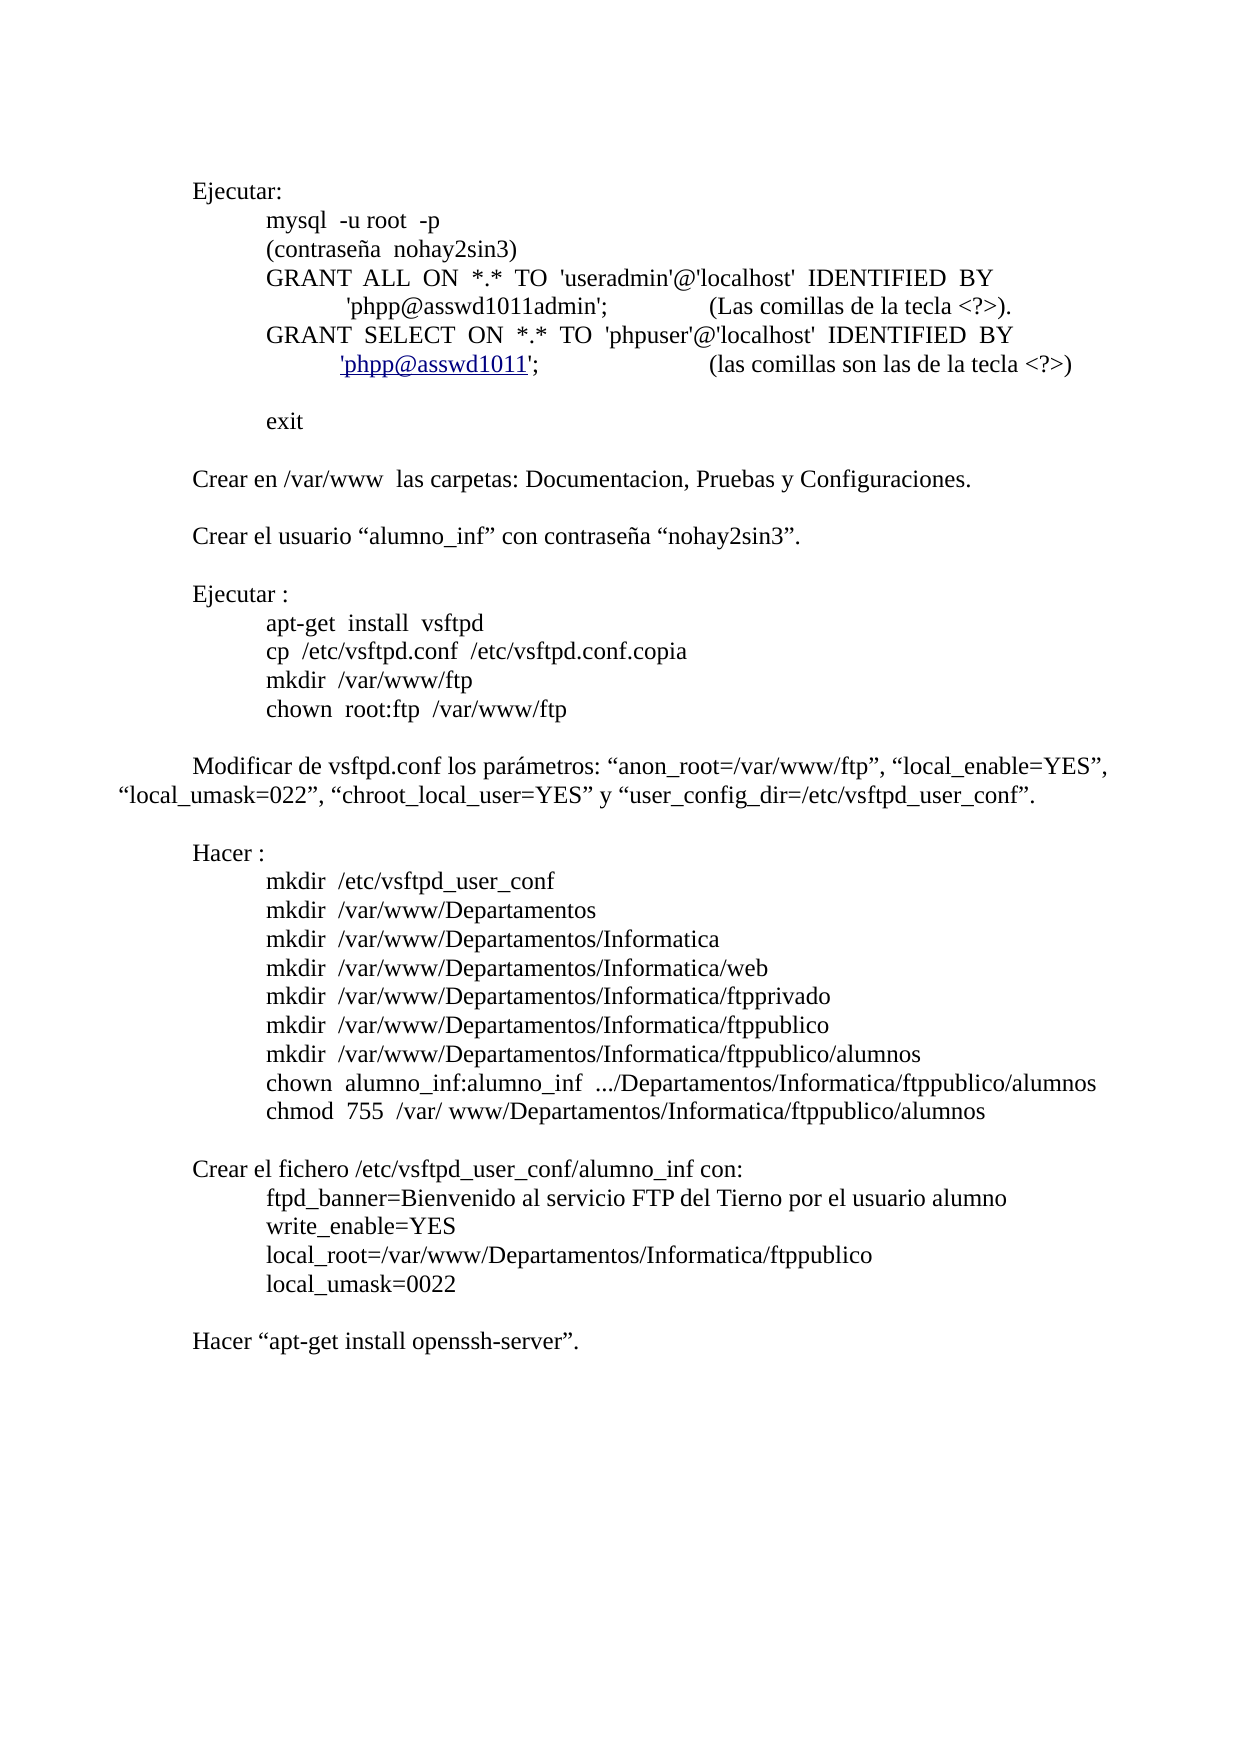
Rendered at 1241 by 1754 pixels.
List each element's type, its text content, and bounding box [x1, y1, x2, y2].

text Ejecutar: [118, 176, 1122, 205]
text write_enable=YES [118, 1211, 1122, 1240]
text Hacer : [118, 838, 1122, 866]
text local_umask=0022 [118, 1269, 1122, 1298]
text (contraseña nohay2sin3) [118, 234, 1122, 263]
text chmod 755 /var/ www/Departamentos/Informatica/ftppublico/alumnos [118, 1096, 1122, 1125]
text chown alumno_inf:alumno_inf .../Departamentos/Informatica/ftppublico/alumnos [118, 1068, 1122, 1096]
text mkdir /var/www/Departamentos/Informatica/ftpprivado [118, 981, 1122, 1010]
text Crear en /var/www las carpetas: Documentacion, Pruebas y Configuraciones. [118, 464, 1122, 493]
text chown root:ftp /var/www/ftp [118, 694, 1122, 723]
text mkdir /etc/vsftpd_user_conf [118, 866, 1122, 895]
text mkdir /var/www/ftp [118, 665, 1122, 694]
text Hacer “apt-get install openssh-server”. [118, 1326, 1122, 1355]
text cp /etc/vsftpd.conf /etc/vsftpd.conf.copia [118, 636, 1122, 665]
text exit [118, 406, 1122, 435]
text GRANT ALL ON *.* TO 'useradmin'@'localhost' IDENTIFIED BY [118, 263, 1122, 291]
text apt-get install vsftpd [118, 608, 1122, 636]
text mkdir /var/www/Departamentos/Informatica/ftppublico [118, 1010, 1122, 1039]
text mysql -u root -p [118, 205, 1122, 234]
text mkdir /var/www/Departamentos/Informatica [118, 924, 1122, 953]
text Modificar de vsftpd.conf los parámetros: “anon_root=/var/www/ftp”, “local_enable=YES”, “local_umask=022”, “chroot_local_user=YES” y “user_config_dir=/etc/vsftpd_user_conf”. [118, 751, 1122, 809]
text mkdir /var/www/Departamentos/Informatica/ftppublico/alumnos [118, 1039, 1122, 1068]
text 'phpp@asswd1011admin'; (Las comillas de la tecla <?>). [118, 291, 1122, 320]
text mkdir /var/www/Departamentos/Informatica/web [118, 953, 1122, 981]
text GRANT SELECT ON *.* TO 'phpuser'@'localhost' IDENTIFIED BY 'phpp@asswd1011'; (las comillas son las de la tecla <?>) [118, 320, 1122, 378]
text mkdir /var/www/Departamentos [118, 895, 1122, 924]
text Crear el fichero /etc/vsftpd_user_conf/alumno_inf con: [118, 1154, 1122, 1183]
text Crear el usuario “alumno_inf” con contraseña “nohay2sin3”. [118, 521, 1122, 550]
text Ejecutar : [118, 579, 1122, 608]
text local_root=/var/www/Departamentos/Informatica/ftppublico [118, 1240, 1122, 1269]
text ftpd_banner=Bienvenido al servicio FTP del Tierno por el usuario alumno [118, 1183, 1122, 1211]
